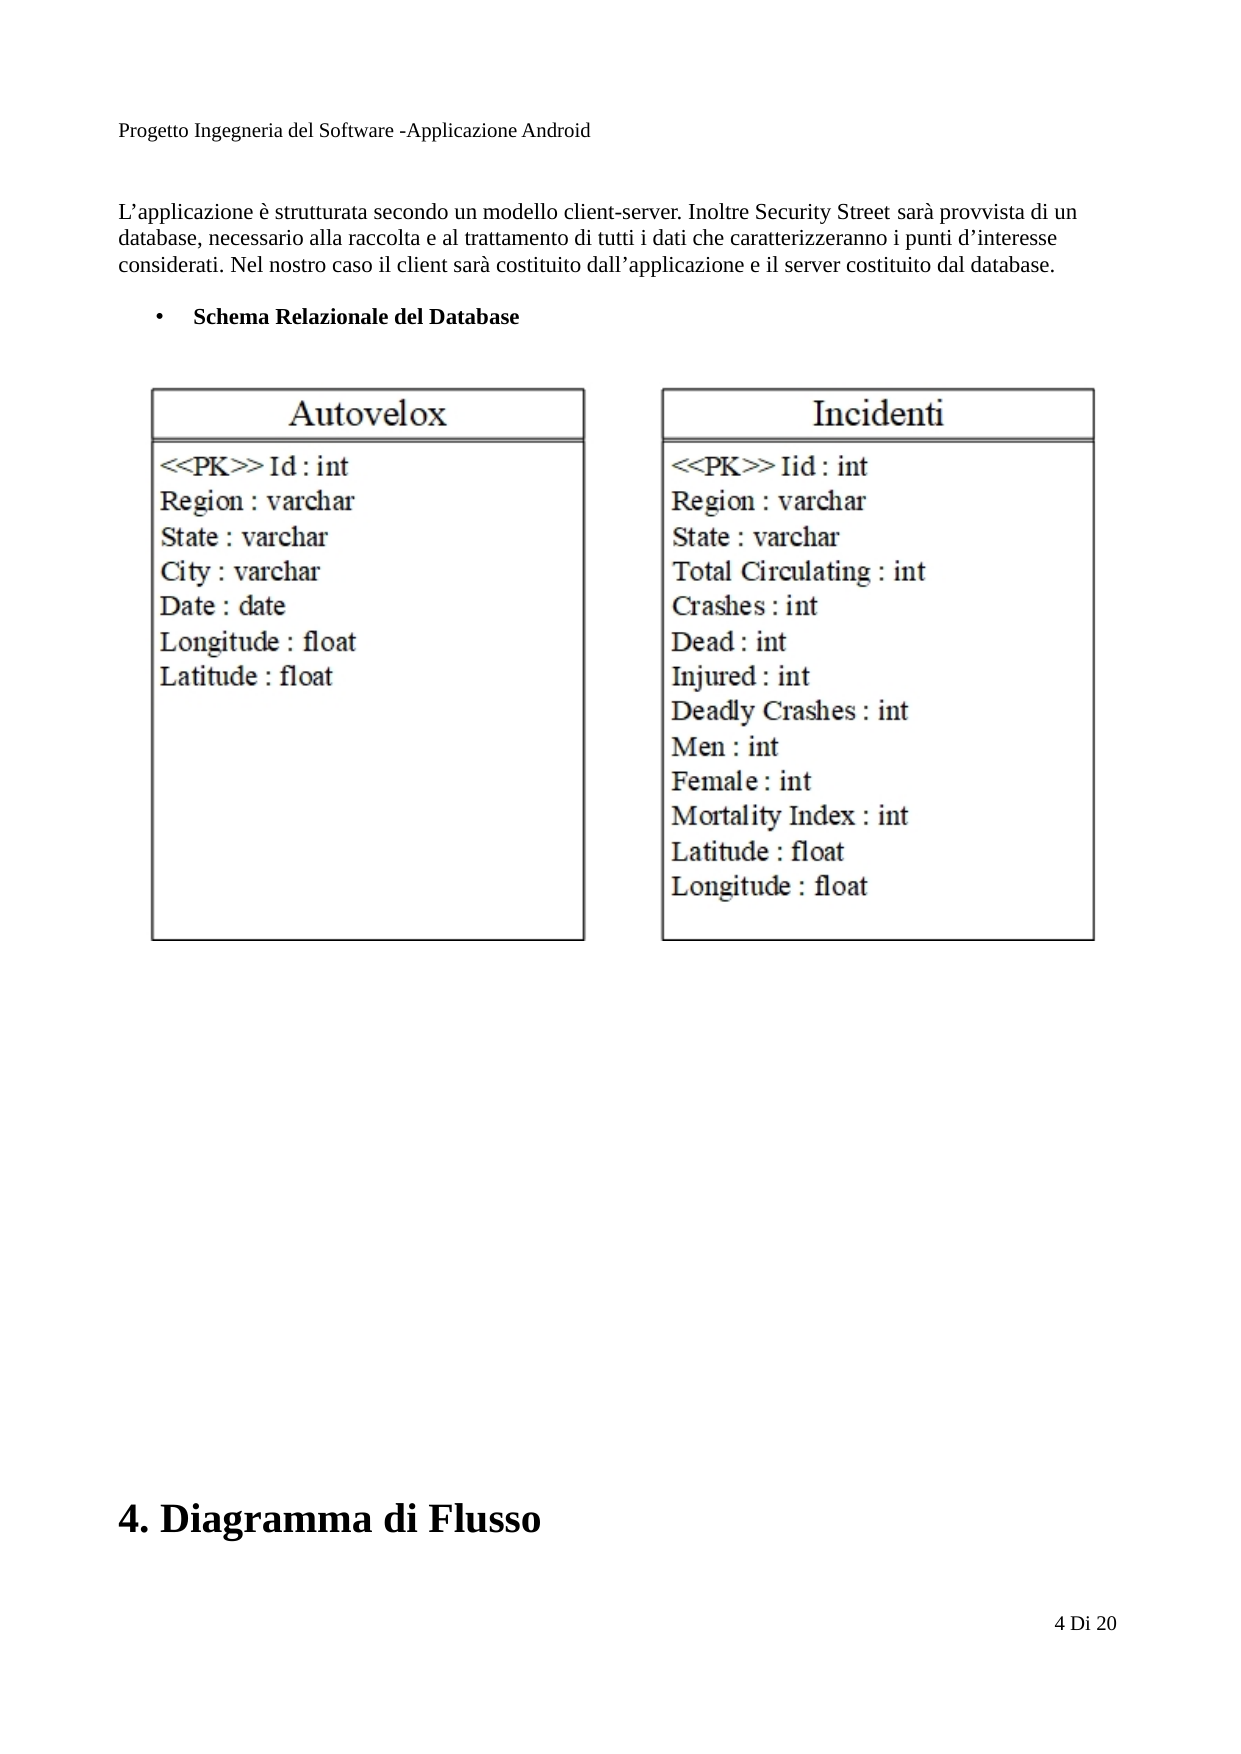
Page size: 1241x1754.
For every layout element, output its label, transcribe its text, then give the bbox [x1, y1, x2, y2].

subtitle 4. Diagramma di Flusso [118, 1494, 1122, 1542]
picture [145, 382, 1096, 941]
list Schema Relazionale del Database [156, 303, 1122, 330]
text L’applicazione è strutturata secondo un modello client-server. Inoltre Security Street sarà provvista di un database, necessario alla raccolta e al trattamento di tutti i dati che caratterizzeranno i punti d’interesse considerati. Nel nostro caso il client sarà costituito dall’applicazione e il server costituito dal database. [118, 198, 1122, 277]
